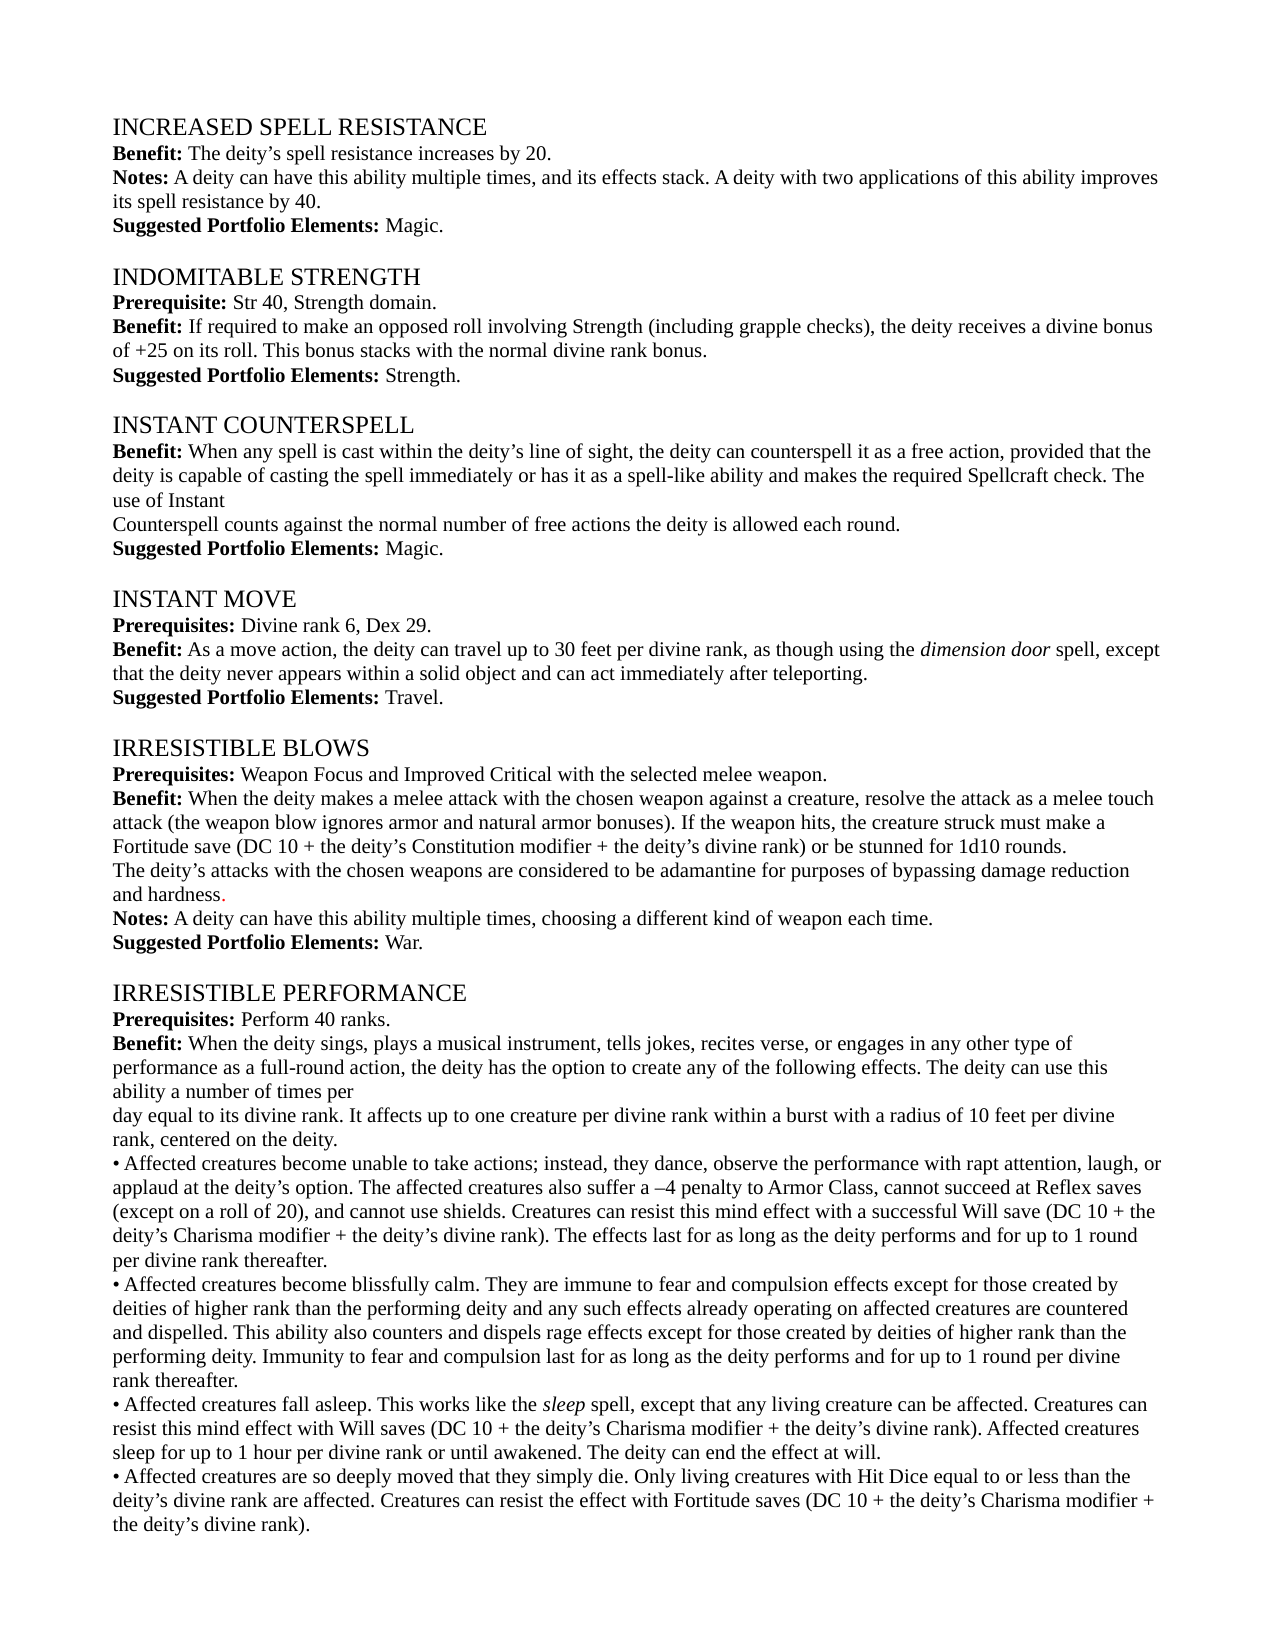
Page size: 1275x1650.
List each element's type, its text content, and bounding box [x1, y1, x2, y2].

text • Affected creatures become unable to take actions; instead, they dance, observe the performance with rapt attention, laugh, or applaud at the deity’s option. The affected creatures also suffer a –4 penalty to Armor Class, cannot succeed at Reflex saves (except on a roll of 20), and cannot use shields. Creatures can resist this mind effect with a successful Will save (DC 10 + the deity’s Charisma modifier + the deity’s divine rank). The effects last for as long as the deity performs and for up to 1 round per divine rank thereafter. [112, 1151, 1162, 1272]
subtitle Increased Spell Resistance [112, 112, 1162, 141]
text Notes: A deity can have this ability multiple times, choosing a different kind of weapon each time. [112, 906, 1162, 930]
text Suggested Portfolio Elements: Travel. [112, 685, 1162, 709]
text Benefit: As a move action, the deity can travel up to 30 feet per divine rank, as though using the dimension door spell, except that the deity never appears within a solid object and can act immediately after teleporting. [112, 637, 1162, 685]
text Benefit: If required to make an opposed roll involving Strength (including grapple checks), the deity receives a divine bonus of +25 on its roll. This bonus stacks with the normal divine rank bonus. [112, 314, 1162, 362]
subtitle Irresistible Blows [112, 733, 1162, 762]
text Prerequisite: Str 40, Strength domain. [112, 290, 1162, 314]
text day equal to its divine rank. It affects up to one creature per divine rank within a burst with a radius of 10 feet per divine rank, centered on the deity. [112, 1103, 1162, 1151]
subtitle Instant Move [112, 584, 1162, 612]
text Benefit: The deity’s spell resistance increases by 20. [112, 141, 1162, 165]
text • Affected creatures become blissfully calm. They are immune to fear and compulsion effects except for those created by deities of higher rank than the performing deity and any such effects already operating on affected creatures are countered and dispelled. This ability also counters and dispels rage effects except for those created by deities of higher rank than the performing deity. Immunity to fear and compulsion last for as long as the deity performs and for up to 1 round per divine rank thereafter. [112, 1272, 1162, 1392]
text Prerequisites: Divine rank 6, Dex 29. [112, 612, 1162, 637]
text Notes: A deity can have this ability multiple times, and its effects stack. A deity with two applications of this ability improves its spell resistance by 40. [112, 165, 1162, 213]
text Suggested Portfolio Elements: Magic. [112, 536, 1162, 560]
text Benefit: When the deity sings, plays a musical instrument, tells jokes, recites verse, or engages in any other type of performance as a full-round action, the deity has the option to create any of the following effects. The deity can use this ability a number of times per [112, 1031, 1162, 1103]
text Counterspell counts against the normal number of free actions the deity is allowed each round. [112, 512, 1162, 536]
text • Affected creatures fall asleep. This works like the sleep spell, except that any living creature can be affected. Creatures can resist this mind effect with Will saves (DC 10 + the deity’s Charisma modifier + the deity’s divine rank). Affected creatures sleep for up to 1 hour per divine rank or until awakened. The deity can end the effect at will. [112, 1392, 1162, 1464]
text Prerequisites: Perform 40 ranks. [112, 1007, 1162, 1031]
text Suggested Portfolio Elements: Strength. [112, 362, 1162, 387]
text Suggested Portfolio Elements: War. [112, 930, 1162, 954]
text Benefit: When the deity makes a melee attack with the chosen weapon against a creature, resolve the attack as a melee touch attack (the weapon blow ignores armor and natural armor bonuses). If the weapon hits, the creature struck must make a Fortitude save (DC 10 + the deity’s Constitution modifier + the deity’s divine rank) or be stunned for 1d10 rounds. [112, 786, 1162, 858]
subtitle Instant Counterspell [112, 411, 1162, 439]
text The deity’s attacks with the chosen weapons are considered to be adamantine for purposes of bypassing damage reduction and hardness. [112, 858, 1162, 906]
subtitle Indomitable Strength [112, 262, 1162, 290]
text Prerequisites: Weapon Focus and Improved Critical with the selected melee weapon. [112, 762, 1162, 786]
text Benefit: When any spell is cast within the deity’s line of sight, the deity can counterspell it as a free action, provided that the deity is capable of casting the spell immediately or has it as a spell-like ability and makes the required Spellcraft check. The use of Instant [112, 439, 1162, 512]
text Suggested Portfolio Elements: Magic. [112, 213, 1162, 237]
text • Affected creatures are so deeply moved that they simply die. Only living creatures with Hit Dice equal to or less than the deity’s divine rank are affected. Creatures can resist the effect with Fortitude saves (DC 10 + the deity’s Charisma modifier + the deity’s divine rank). [112, 1464, 1162, 1536]
subtitle Irresistible Performance [112, 978, 1162, 1007]
